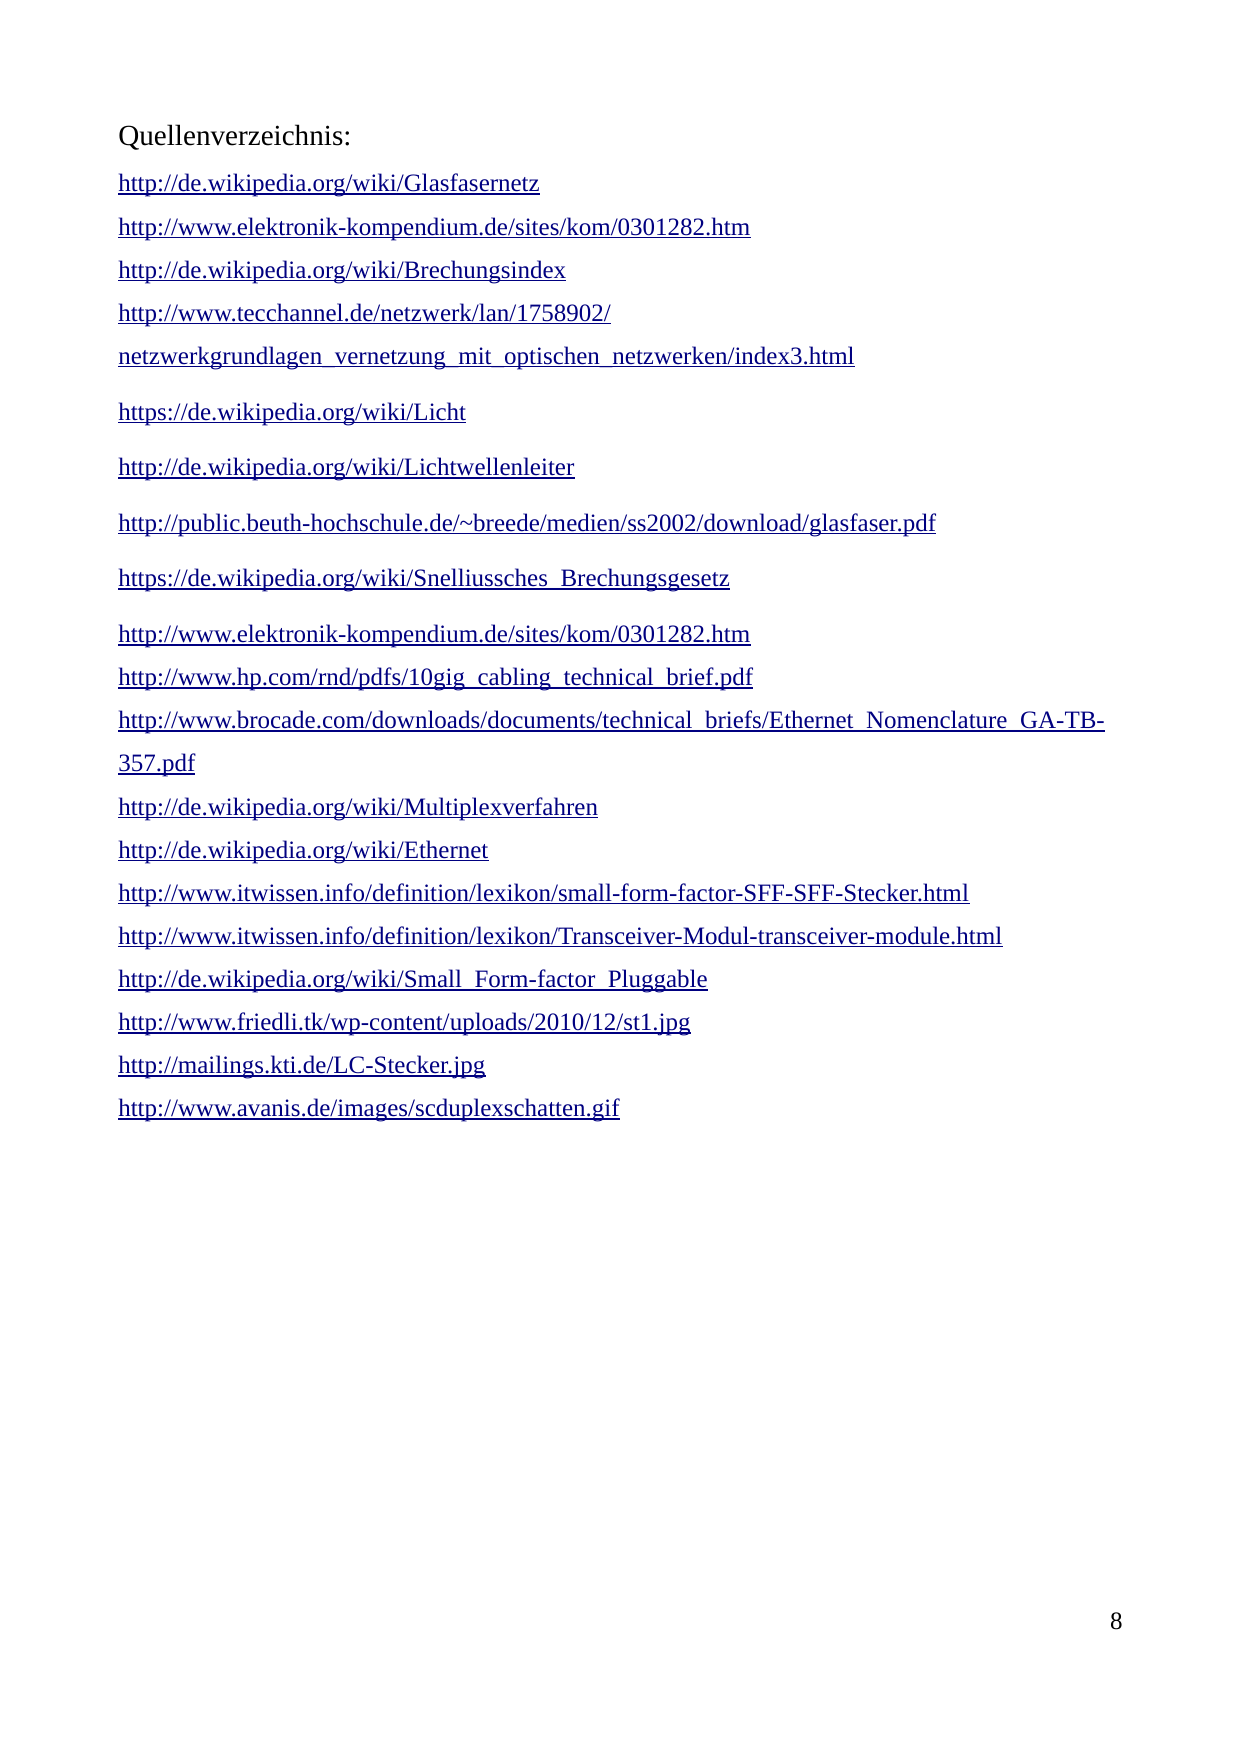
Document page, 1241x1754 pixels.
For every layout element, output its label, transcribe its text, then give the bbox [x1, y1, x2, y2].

text http://www.itwissen.info/definition/lexikon/Transceiver-Modul-transceiver-module.html [118, 921, 1122, 950]
text http://public.beuth-hochschule.de/~breede/medien/ss2002/download/glasfaser.pdf [118, 508, 1122, 537]
text http://www.hp.com/rnd/pdfs/10gig_cabling_technical_brief.pdf [118, 662, 1122, 691]
text http://www.elektronik-kompendium.de/sites/kom/0301282.htm [118, 212, 1122, 240]
text https://de.wikipedia.org/wiki/Snelliussches_Brechungsgesetz [118, 563, 1122, 592]
text http://www.friedli.tk/wp-content/uploads/2010/12/st1.jpg [118, 1007, 1122, 1036]
text http://www.brocade.com/downloads/documents/technical_briefs/Ethernet_Nomenclature_GA-TB-357.pdf [118, 705, 1122, 777]
text http://mailings.kti.de/LC-Stecker.jpg [118, 1050, 1122, 1079]
text http://www.elektronik-kompendium.de/sites/kom/0301282.htm [118, 619, 1122, 648]
text http://www.itwissen.info/definition/lexikon/small-form-factor-SFF-SFF-Stecker.html [118, 878, 1122, 907]
text http://de.wikipedia.org/wiki/Glasfasernetz [118, 168, 1122, 197]
text http://de.wikipedia.org/wiki/Small_Form-factor_Pluggable [118, 964, 1122, 993]
text http://de.wikipedia.org/wiki/Lichtwellenleiter [118, 452, 1122, 481]
text http://de.wikipedia.org/wiki/Multiplexverfahren [118, 792, 1122, 820]
text Quellenverzeichnis: [118, 118, 1122, 152]
text https://de.wikipedia.org/wiki/Licht [118, 397, 1122, 425]
text http://www.avanis.de/images/scduplexschatten.gif [118, 1093, 1122, 1122]
text http://de.wikipedia.org/wiki/Brechungsindex [118, 255, 1122, 283]
text http://de.wikipedia.org/wiki/Ethernet [118, 835, 1122, 863]
text http://www.tecchannel.de/netzwerk/lan/1758902/netzwerkgrundlagen_vernetzung_mit_optischen_netzwerken/index3.html [118, 298, 1122, 370]
